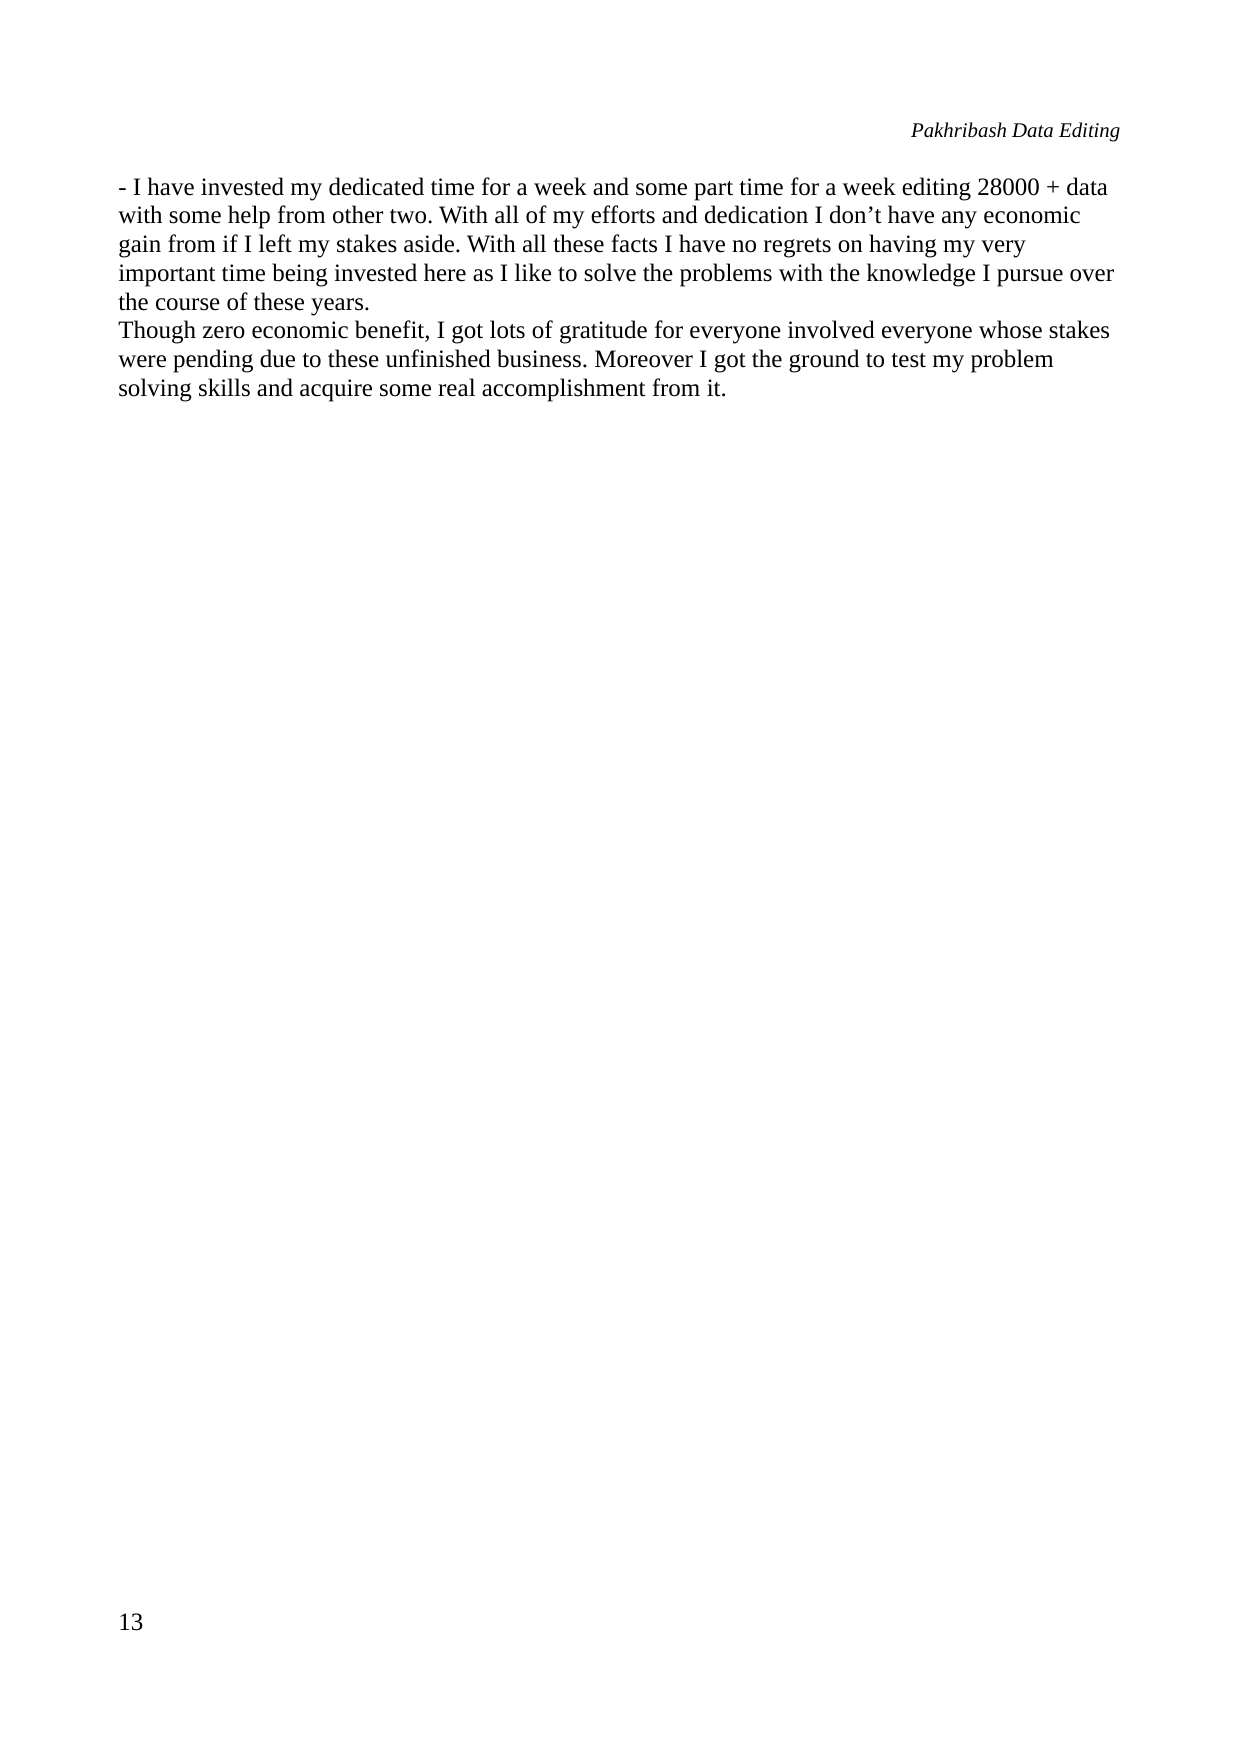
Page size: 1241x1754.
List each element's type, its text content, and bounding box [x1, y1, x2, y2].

text - I have invested my dedicated time for a week and some part time for a week editing 28000 + data with some help from other two. With all of my efforts and dedication I don’t have any economic gain from if I left my stakes aside. With all these facts I have no regrets on having my very important time being invested here as I like to solve the problems with the knowledge I pursue over the course of these years. [118, 172, 1122, 315]
text Though zero economic benefit, I got lots of gratitude for everyone involved everyone whose stakes were pending due to these unfinished business. Moreover I got the ground to test my problem solving skills and acquire some real accomplishment from it. [118, 315, 1122, 402]
